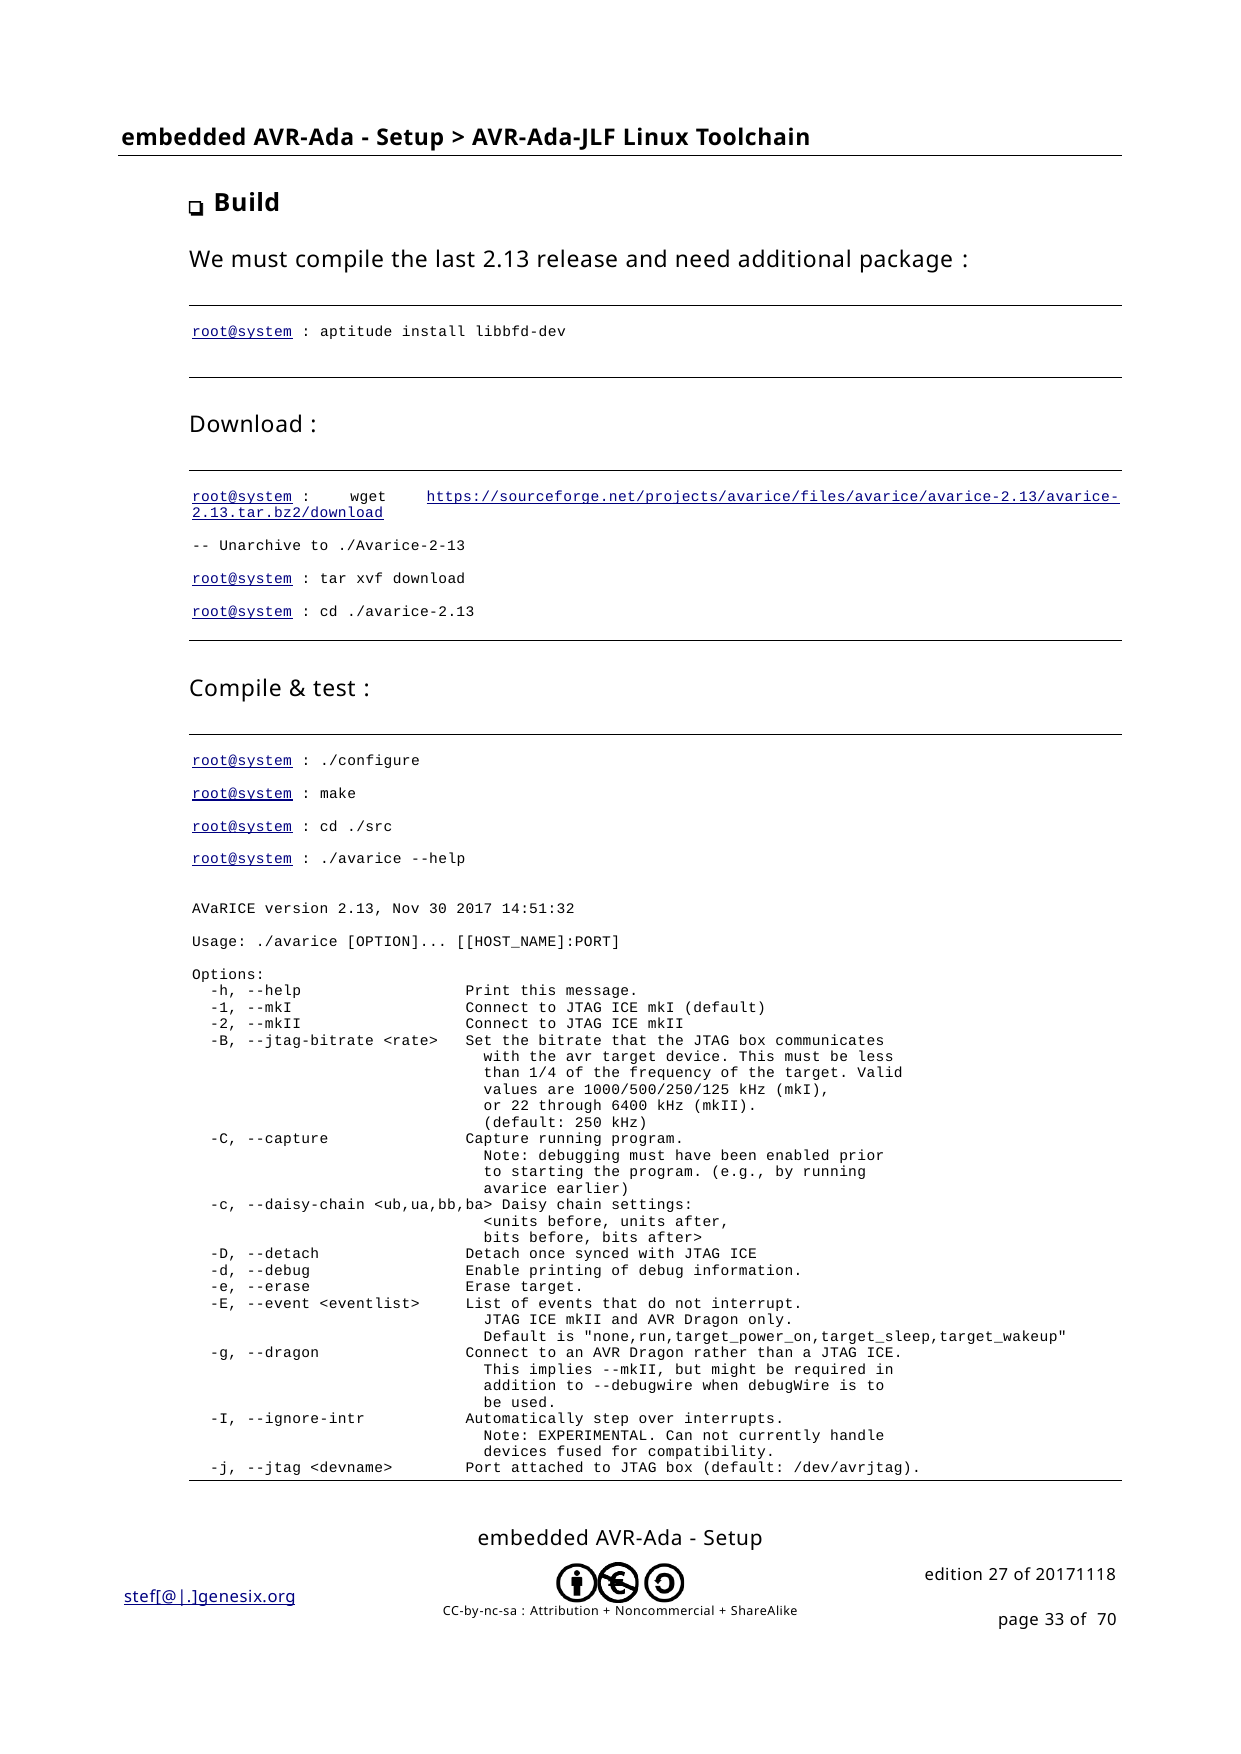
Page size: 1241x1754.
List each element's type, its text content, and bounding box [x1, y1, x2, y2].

list Note: EXPERIMENTAL. Can not currently handle [189, 1425, 1122, 1441]
list (default: 250 kHz) [189, 1112, 1122, 1129]
list root@system : tar xvf download root@system : cd ./avarice-2.13 [189, 569, 1122, 640]
list Options: [189, 964, 1122, 981]
list root@system : ./configure [189, 750, 1122, 769]
list root@system : cd ./src [189, 799, 1122, 835]
list -g, --dragon Connect to an AVR Dragon rather than a JTAG ICE. [189, 1343, 1122, 1359]
list -1, --mkI Connect to JTAG ICE mkI (default) [189, 997, 1122, 1013]
picture [643, 1562, 685, 1603]
list bits before, bits after> [189, 1227, 1122, 1244]
list -e, --erase Erase target. [189, 1277, 1122, 1293]
text We must compile the last 2.13 release and need additional package : [189, 243, 1122, 274]
subtitle Build [189, 184, 1122, 231]
list -j, --jtag <devname> Port attached to JTAG box (default: /dev/avrjtag). [189, 1458, 1122, 1480]
list <units before, units after, [189, 1211, 1122, 1227]
list root@system : ./avarice --help [189, 849, 1122, 885]
list Usage: ./avarice [OPTION]... [[HOST_NAME]:PORT] [189, 931, 1122, 951]
list root@system : make [189, 783, 1122, 799]
list be used. [189, 1392, 1122, 1408]
list -B, --jtag-bitrate <rate> Set the bitrate that the JTAG box communicates [189, 1030, 1122, 1046]
list with the avr target device. This must be less [189, 1046, 1122, 1063]
list or 22 through 6400 kHz (mkII). [189, 1096, 1122, 1112]
list to starting the program. (e.g., by running [189, 1162, 1122, 1178]
list root@system : aptitude install libbfd-dev [189, 306, 1122, 341]
list root@system : wget https://sourceforge.net/projects/avarice/files/avarice/avarice-2.13/avarice-2.13.tar.bz2/download -- Unarchive to ./Avarice-2-13 [189, 471, 1122, 555]
list -d, --debug Enable printing of debug information. [189, 1260, 1122, 1277]
list Default is "none,run,target_power_on,target_sleep,target_wakeup" [189, 1326, 1122, 1343]
list Note: debugging must have been enabled prior [189, 1145, 1122, 1162]
list -C, --capture Capture running program. [189, 1129, 1122, 1145]
list -h, --help Print this message. [189, 981, 1122, 997]
list than 1/4 of the frequency of the target. Valid [189, 1063, 1122, 1079]
list AVaRICE version 2.13, Nov 30 2017 14:51:32 [189, 898, 1122, 918]
list addition to --debugwire when debugWire is to [189, 1376, 1122, 1392]
text Download : [189, 378, 1122, 439]
list -D, --detach Detach once synced with JTAG ICE [189, 1244, 1122, 1260]
list values are 1000/500/250/125 kHz (mkI), [189, 1079, 1122, 1096]
list This implies --mkII, but might be required in [189, 1359, 1122, 1376]
list -c, --daisy-chain <ub,ua,bb,ba> Daisy chain settings: [189, 1194, 1122, 1211]
list -2, --mkII Connect to JTAG ICE mkII [189, 1013, 1122, 1030]
text Compile & test : [189, 641, 1122, 734]
picture [555, 1562, 639, 1603]
list avarice earlier) [189, 1178, 1122, 1194]
list JTAG ICE mkII and AVR Dragon only. [189, 1310, 1122, 1326]
list -I, --ignore-intr Automatically step over interrupts. [189, 1408, 1122, 1425]
list -E, --event <eventlist> List of events that do not interrupt. [189, 1293, 1122, 1310]
list devices fused for compatibility. [189, 1441, 1122, 1458]
